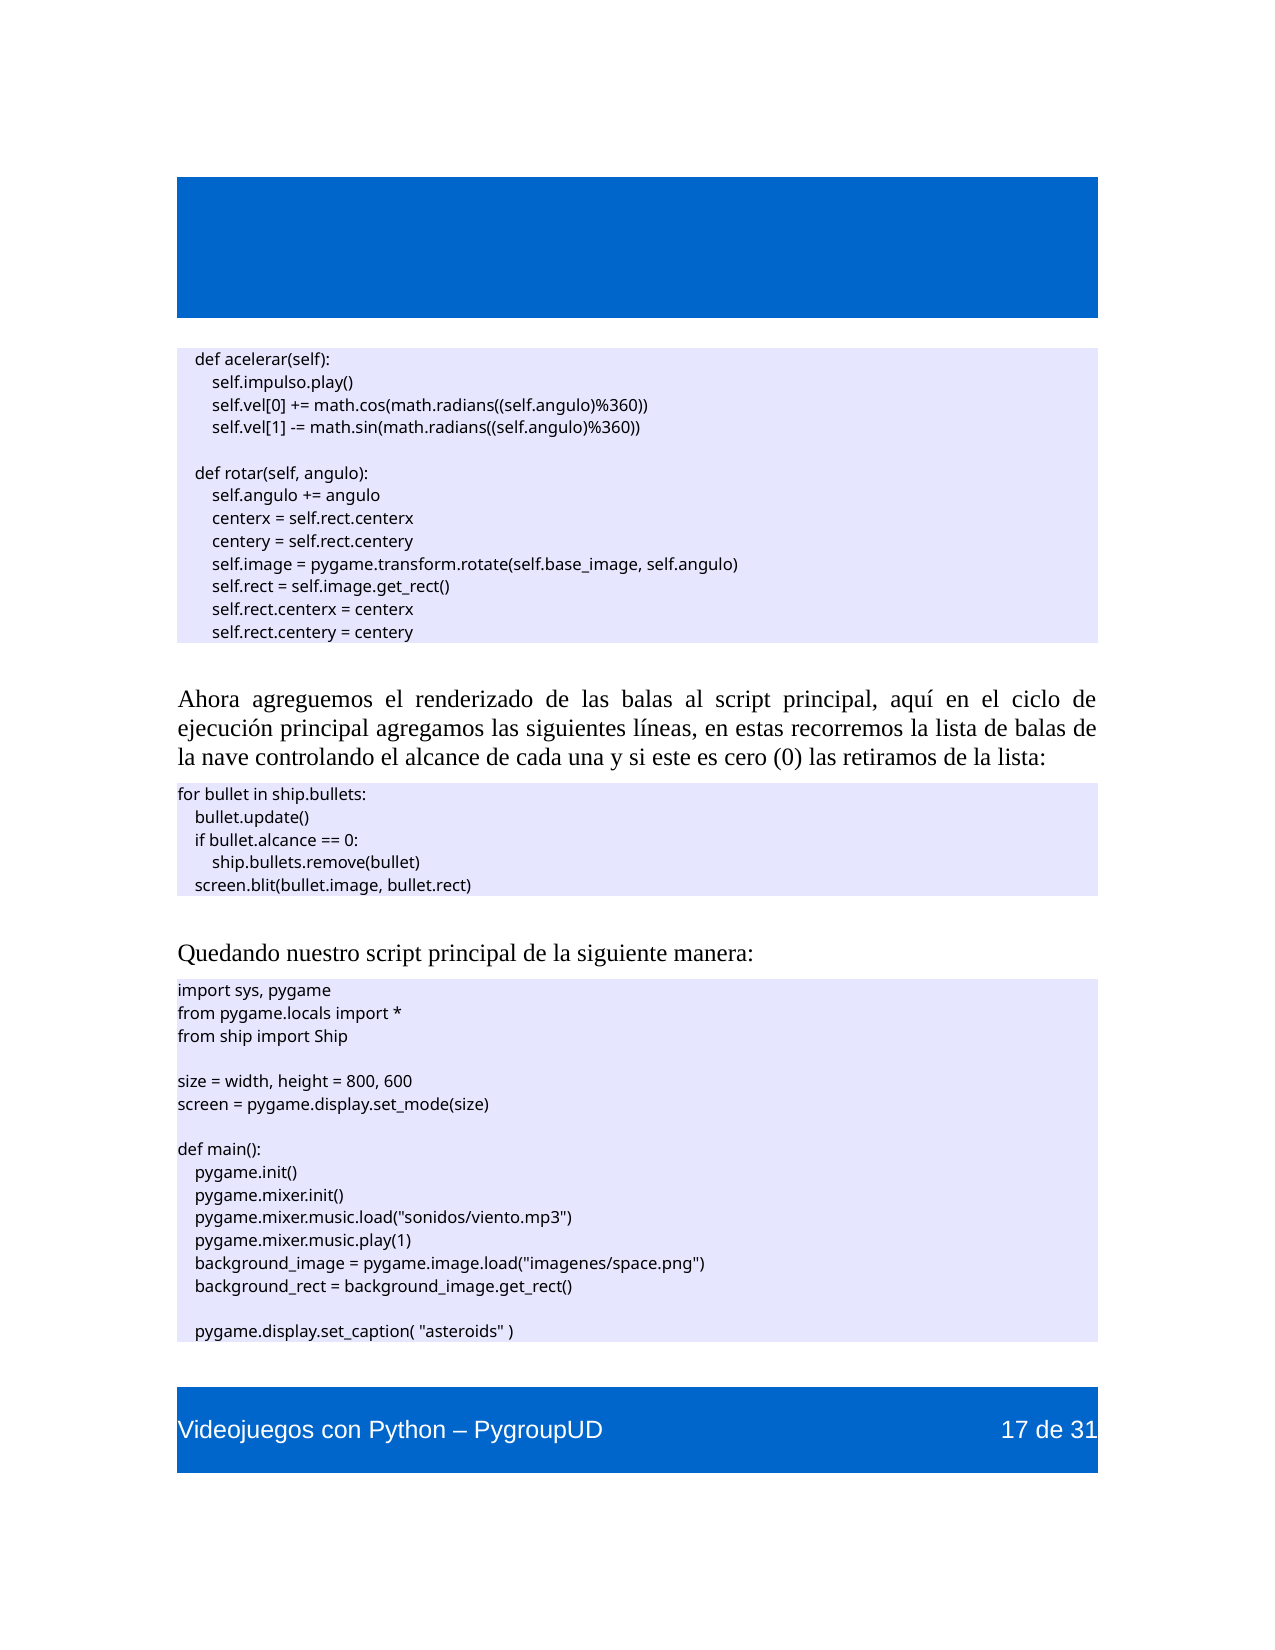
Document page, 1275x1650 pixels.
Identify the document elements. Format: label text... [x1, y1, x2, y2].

text ship.bullets.remove(bullet) [177, 851, 1098, 874]
text if bullet.alcance == 0: [177, 828, 1098, 851]
text Quedando nuestro script principal de la siguiente manera: [177, 938, 1098, 966]
text centerx = self.rect.centerx [177, 507, 1098, 529]
text pygame.display.set_caption( "asteroids" ) [177, 1319, 1098, 1342]
text def rotar(self, angulo): [177, 461, 1098, 484]
text for bullet in ship.bullets: [177, 783, 1098, 806]
text pygame.mixer.music.play(1) [177, 1229, 1098, 1251]
text size = width, height = 800, 600 [177, 1070, 1098, 1092]
text self.rect.centerx = centerx [177, 597, 1098, 620]
text screen.blit(bullet.image, bullet.rect) [177, 874, 1098, 896]
text centery = self.rect.centery [177, 529, 1098, 552]
text pygame.mixer.music.load("sonidos/viento.mp3") [177, 1206, 1098, 1229]
text self.vel[0] += math.cos(math.radians((self.angulo)%360)) [177, 393, 1098, 416]
text from pygame.locals import * [177, 1002, 1098, 1024]
text screen = pygame.display.set_mode(size) [177, 1092, 1098, 1115]
text self.image = pygame.transform.rotate(self.base_image, self.angulo) [177, 552, 1098, 575]
text pygame.init() [177, 1161, 1098, 1183]
text pygame.mixer.init() [177, 1183, 1098, 1206]
text import sys, pygame [177, 979, 1098, 1002]
text background_rect = background_image.get_rect() [177, 1274, 1098, 1297]
text Ahora agreguemos el renderizado de las balas al script principal, aquí en el ciclo de ejecución principal agregamos las siguientes líneas, en estas recorremos la lista de balas de la nave controlando el alcance de cada una y si este es cero (0) las retiramos de la lista: [177, 684, 1098, 770]
text background_image = pygame.image.load("imagenes/space.png") [177, 1251, 1098, 1274]
text self.angulo += angulo [177, 484, 1098, 507]
text def main(): [177, 1138, 1098, 1161]
text from ship import Ship [177, 1024, 1098, 1047]
text def acelerar(self): [177, 348, 1098, 370]
text self.rect = self.image.get_rect() [177, 575, 1098, 597]
text bullet.update() [177, 806, 1098, 828]
text self.vel[1] -= math.sin(math.radians((self.angulo)%360)) [177, 416, 1098, 438]
text self.rect.centery = centery [177, 620, 1098, 643]
text self.impulso.play() [177, 370, 1098, 393]
